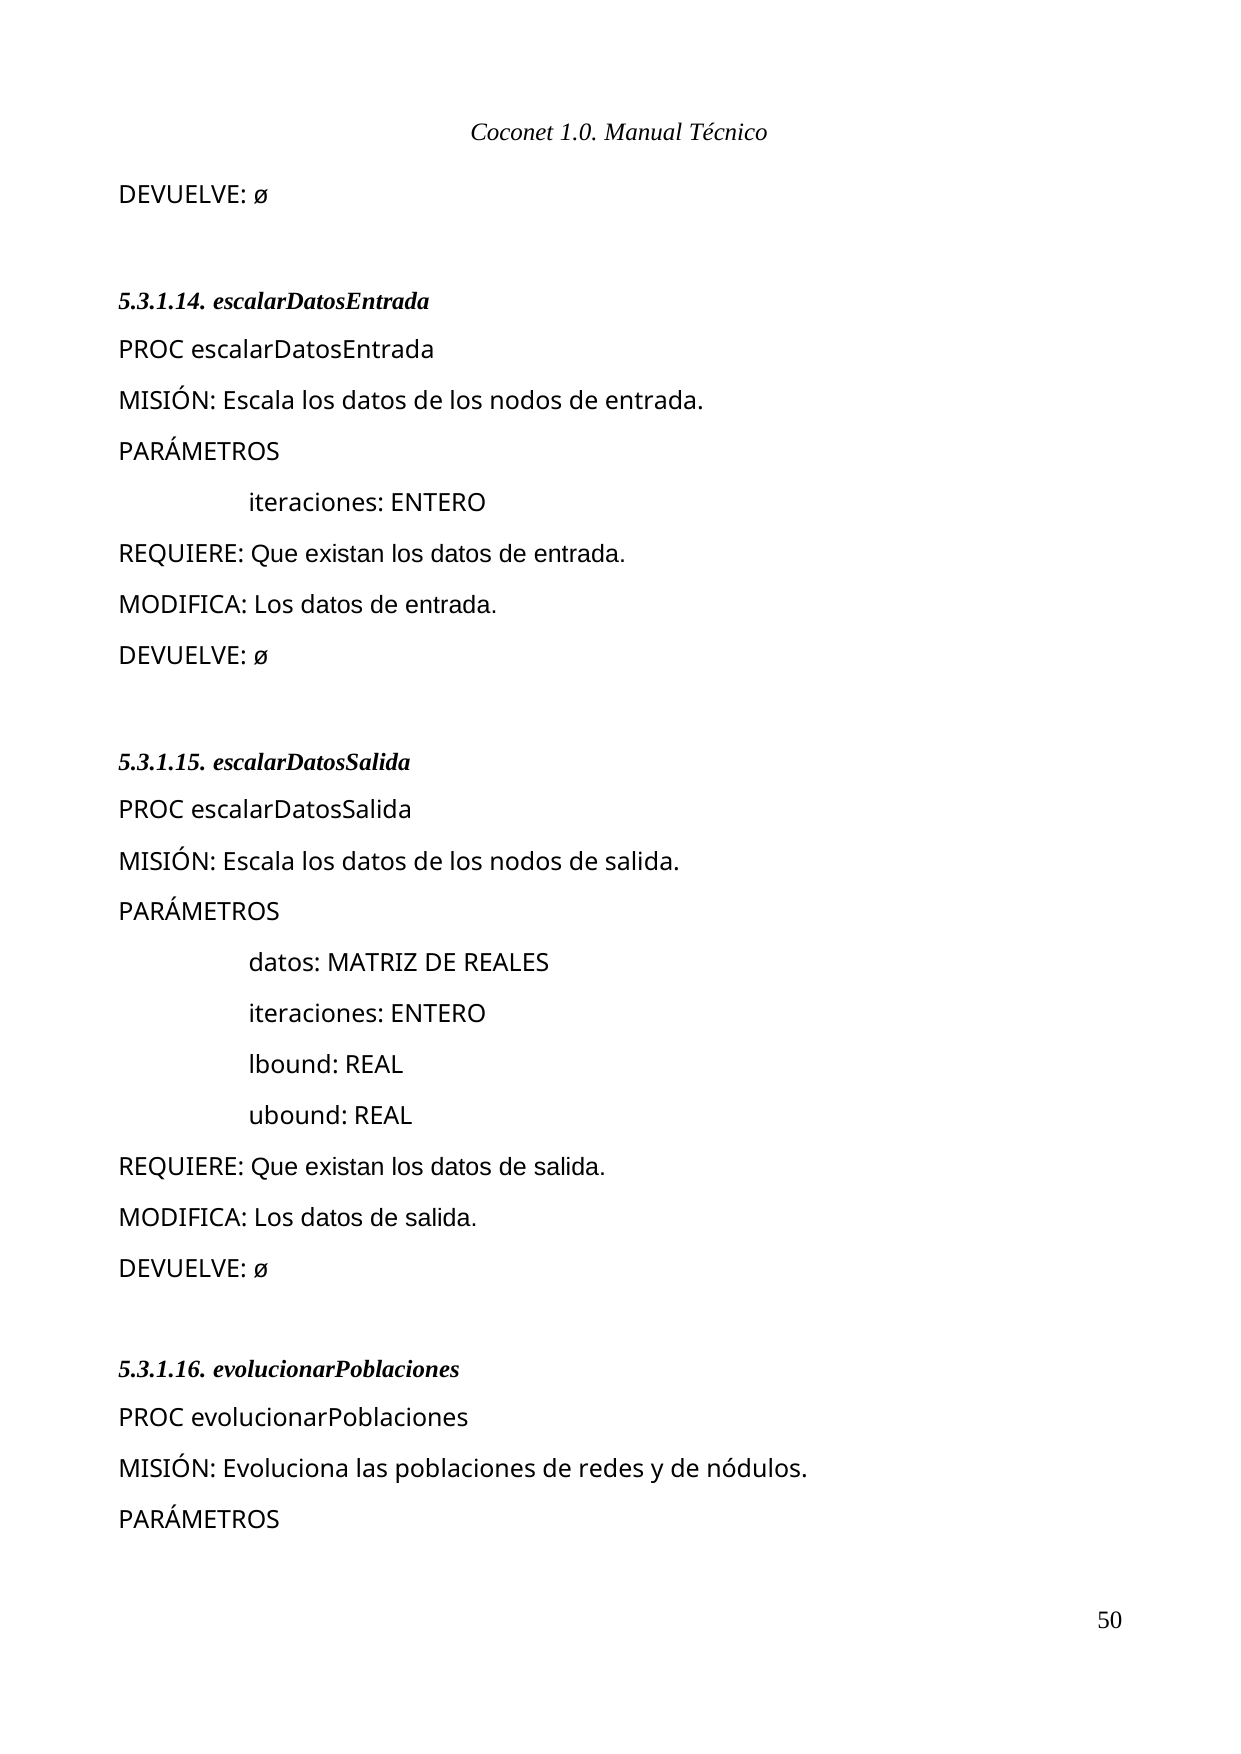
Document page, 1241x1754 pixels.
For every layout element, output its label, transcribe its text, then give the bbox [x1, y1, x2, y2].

text PARÁMETROS [118, 1502, 1122, 1536]
text DEVUELVE: ø [118, 1251, 1122, 1285]
subtitle 5.3.1.14. escalarDatosEntrada [118, 287, 1122, 315]
text MISIÓN: Evoluciona las poblaciones de redes y de nódulos. [118, 1451, 1122, 1485]
text datos: MATRIZ DE REALES [118, 945, 1122, 979]
text iteraciones: ENTERO [118, 485, 1122, 519]
text MISIÓN: Escala los datos de los nodos de entrada. [118, 383, 1122, 417]
text MODIFICA: Los datos de salida. [118, 1200, 1122, 1234]
text PARÁMETROS [118, 434, 1122, 468]
text PARÁMETROS [118, 894, 1122, 928]
text PROC escalarDatosSalida [118, 792, 1122, 826]
text PROC escalarDatosEntrada [118, 332, 1122, 366]
subtitle 5.3.1.16. evolucionarPoblaciones [118, 1355, 1122, 1383]
text MODIFICA: Los datos de entrada. [118, 587, 1122, 621]
text REQUIERE: Que existan los datos de entrada. [118, 536, 1122, 570]
text lbound: REAL [118, 1047, 1122, 1081]
text MISIÓN: Escala los datos de los nodos de salida. [118, 843, 1122, 877]
text REQUIERE: Que existan los datos de salida. [118, 1149, 1122, 1183]
text PROC evolucionarPoblaciones [118, 1400, 1122, 1434]
text ubound: REAL [118, 1098, 1122, 1132]
subtitle 5.3.1.15. escalarDatosSalida [118, 747, 1122, 776]
text DEVUELVE: ø [118, 177, 1122, 211]
text DEVUELVE: ø [118, 638, 1122, 672]
text iteraciones: ENTERO [118, 996, 1122, 1030]
